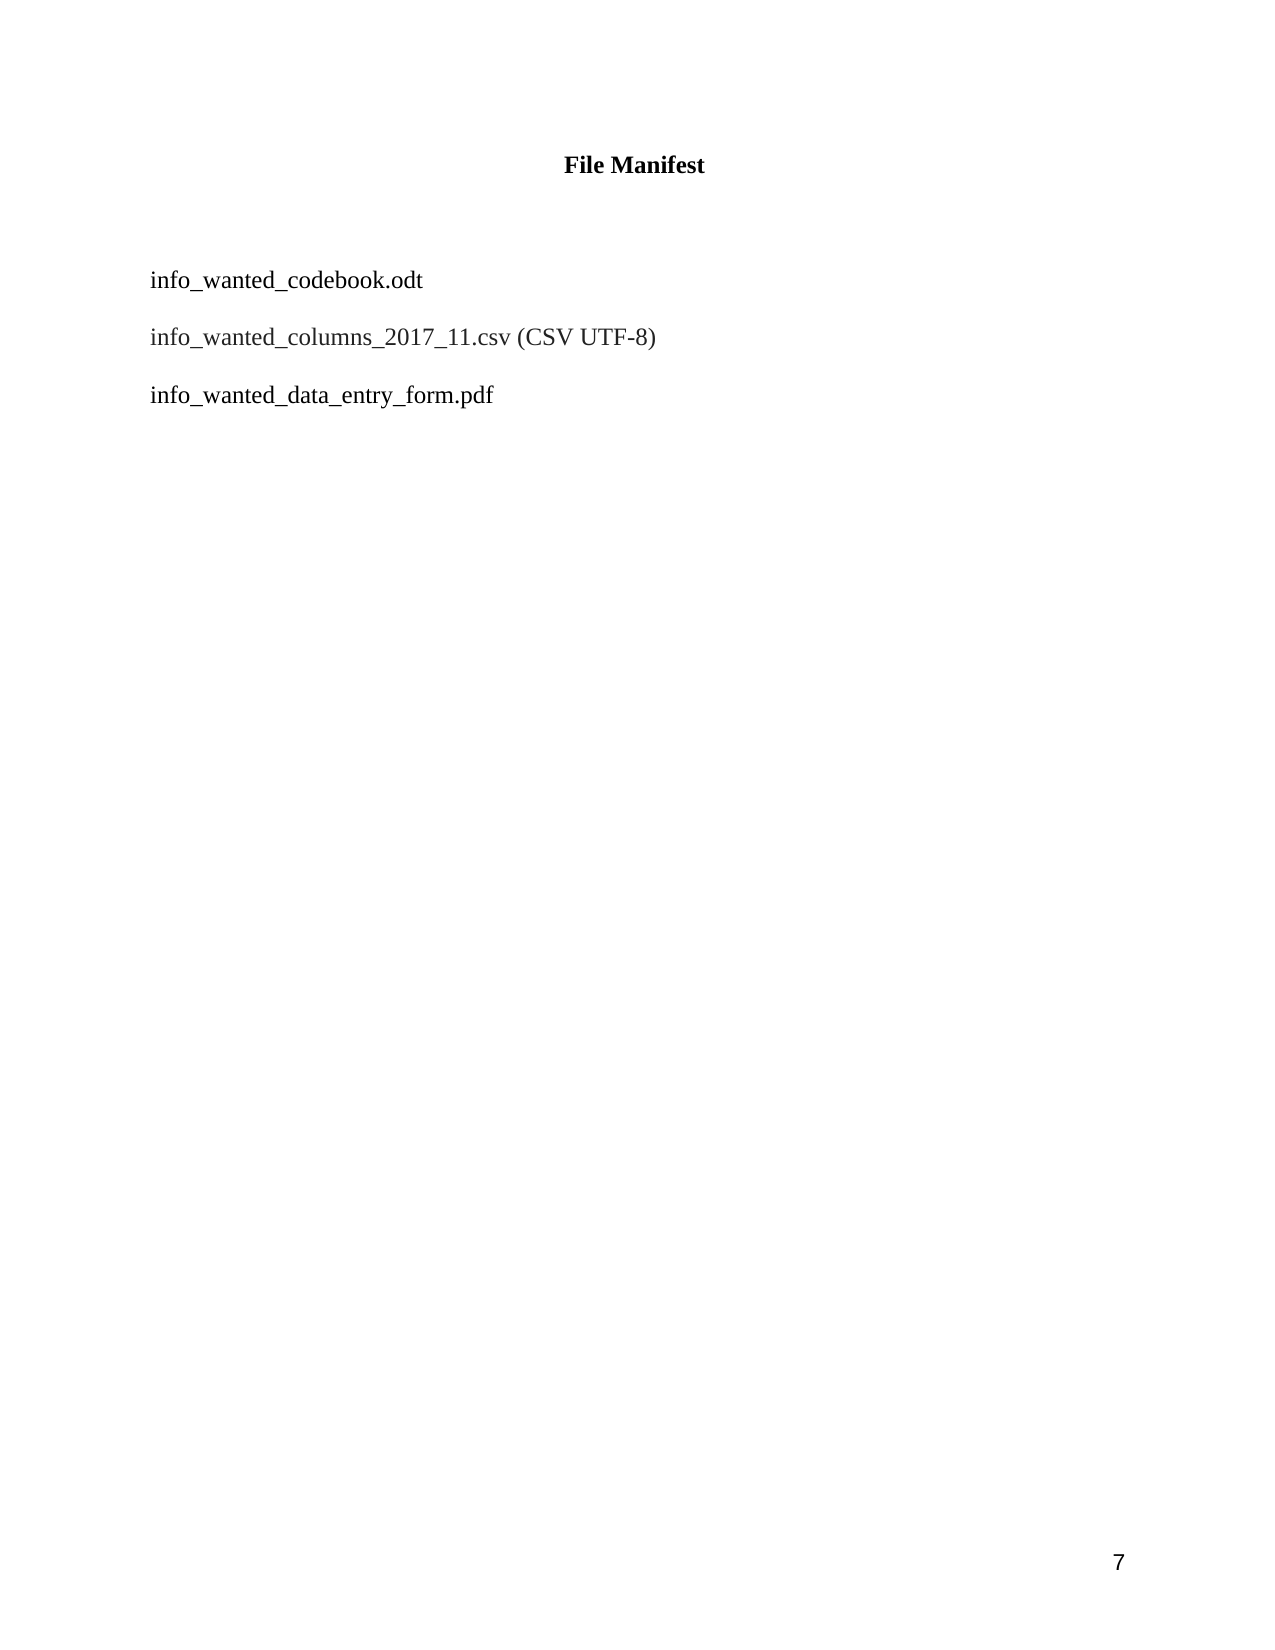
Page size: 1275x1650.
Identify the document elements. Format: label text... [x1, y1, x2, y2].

text info_wanted_data_entry_form.pdf [150, 380, 1125, 409]
text info_wanted_columns_2017_11.csv (CSV UTF-8) [150, 322, 1125, 351]
text info_wanted_codebook.odt [150, 265, 1125, 294]
text File Manifest [150, 150, 1125, 179]
